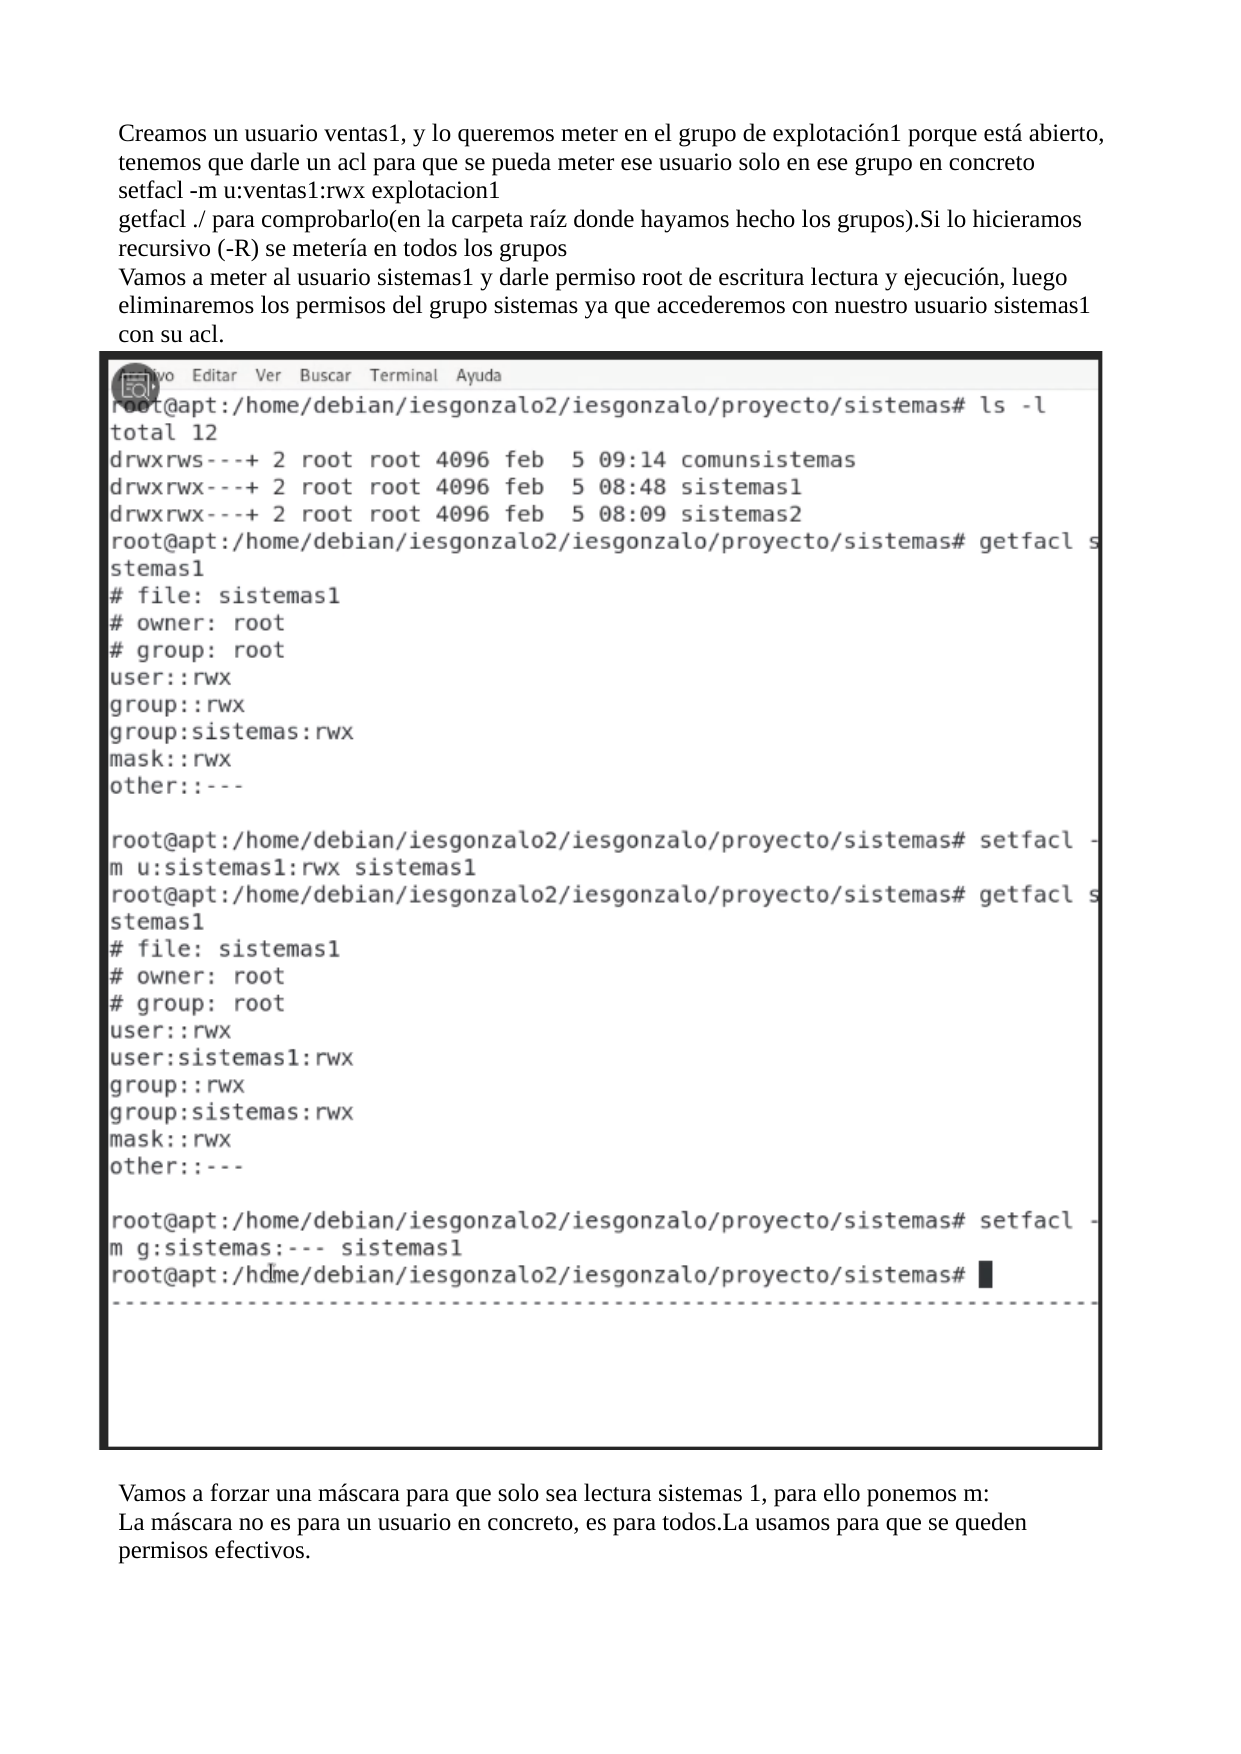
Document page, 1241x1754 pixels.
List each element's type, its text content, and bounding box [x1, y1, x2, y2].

picture [98, 351, 1103, 1450]
text getfacl ./ para comprobarlo(en la carpeta raíz donde hayamos hecho los grupos).Si lo hicieramos recursivo (-R) se metería en todos los grupos [118, 204, 1122, 262]
text La máscara no es para un usuario en concreto, es para todos.La usamos para que se queden permisos efectivos. [118, 1507, 1122, 1564]
text setfacl -m u:ventas1:rwx explotacion1 [118, 176, 1122, 204]
text Vamos a meter al usuario sistemas1 y darle permiso root de escritura lectura y ejecución, luego eliminaremos los permisos del grupo sistemas ya que accederemos con nuestro usuario sistemas1 con su acl. [118, 262, 1122, 348]
text Creamos un usuario ventas1, y lo queremos meter en el grupo de explotación1 porque está abierto, tenemos que darle un acl para que se pueda meter ese usuario solo en ese grupo en concreto [118, 118, 1122, 176]
text Vamos a forzar una máscara para que solo sea lectura sistemas 1, para ello ponemos m: [118, 1478, 1122, 1507]
